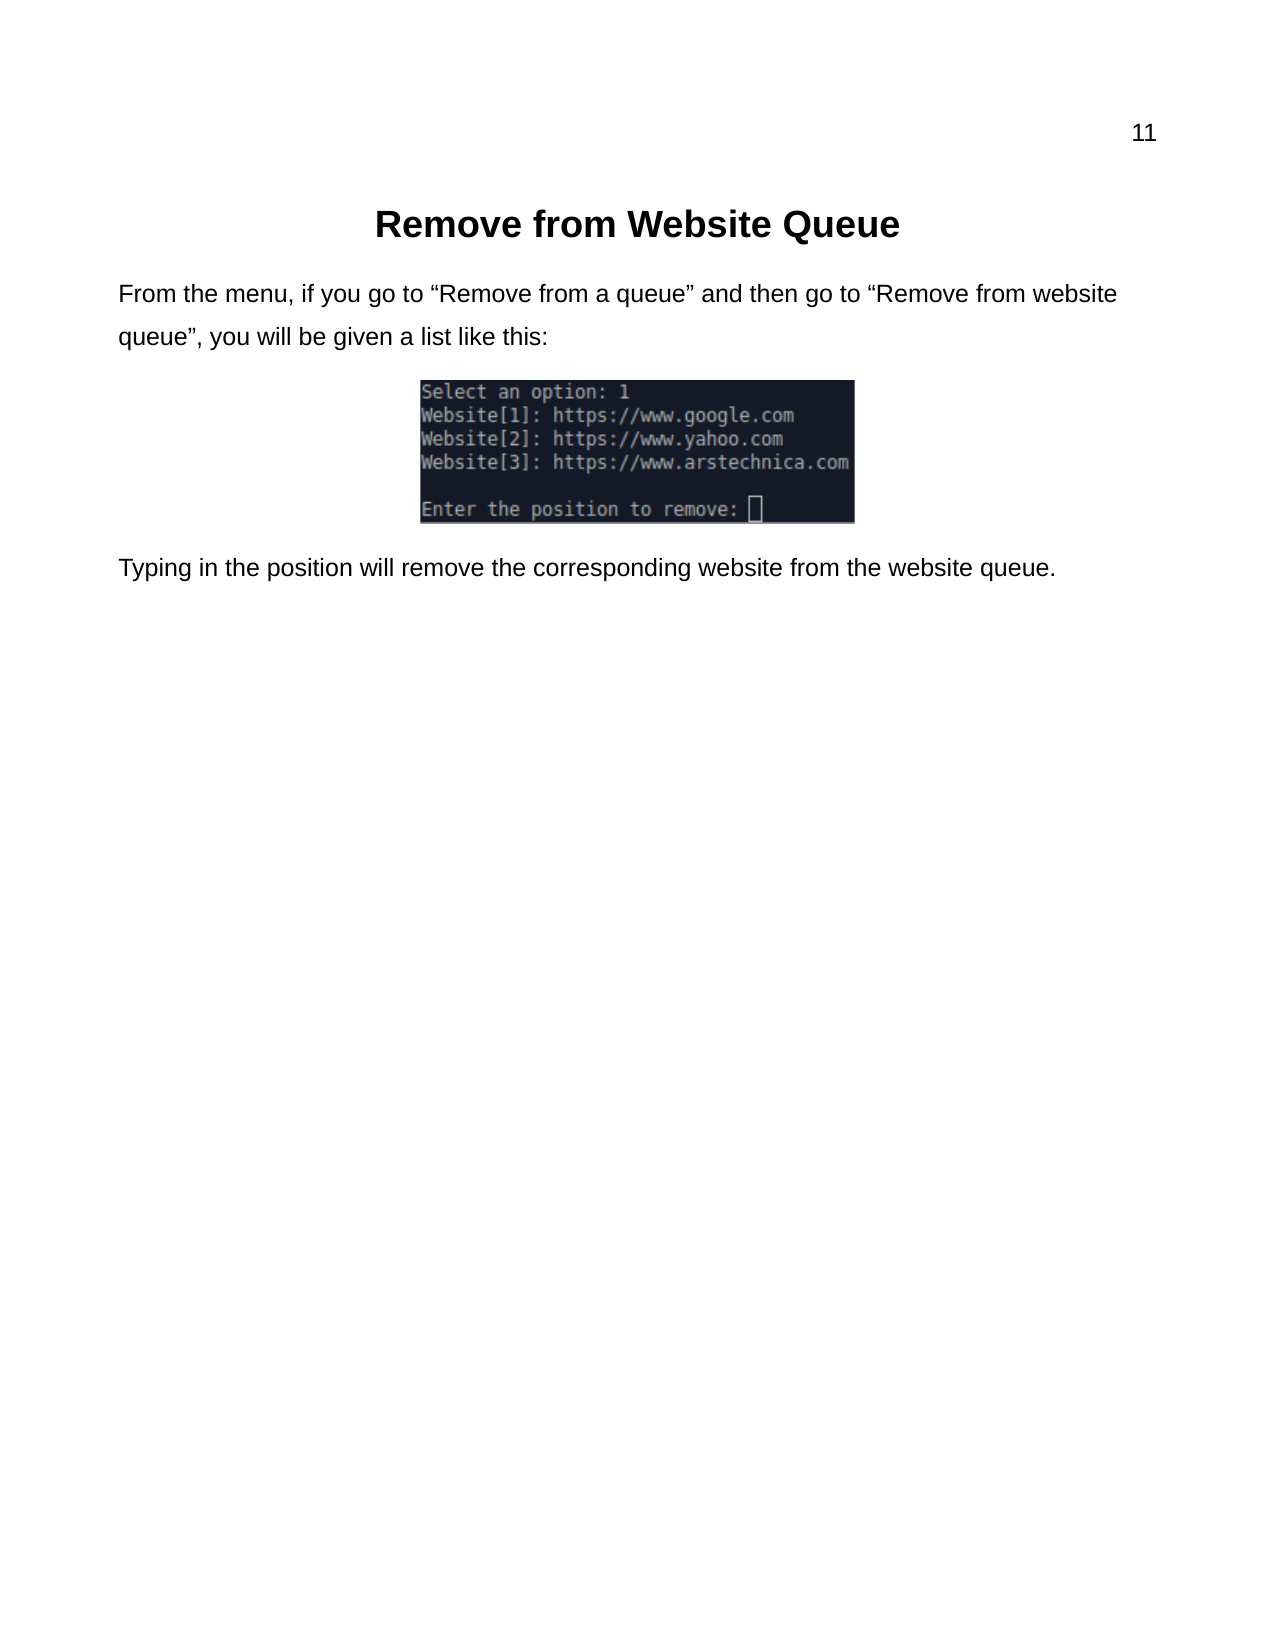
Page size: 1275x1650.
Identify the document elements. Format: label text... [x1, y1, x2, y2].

picture [420, 380, 855, 524]
subtitle Remove from Website Queue [118, 201, 1157, 245]
text From the menu, if you go to “Remove from a queue” and then go to “Remove from website queue”, you will be given a list like this: [118, 279, 1157, 351]
text Typing in the position will remove the corresponding website from the website queue. [118, 553, 1157, 582]
